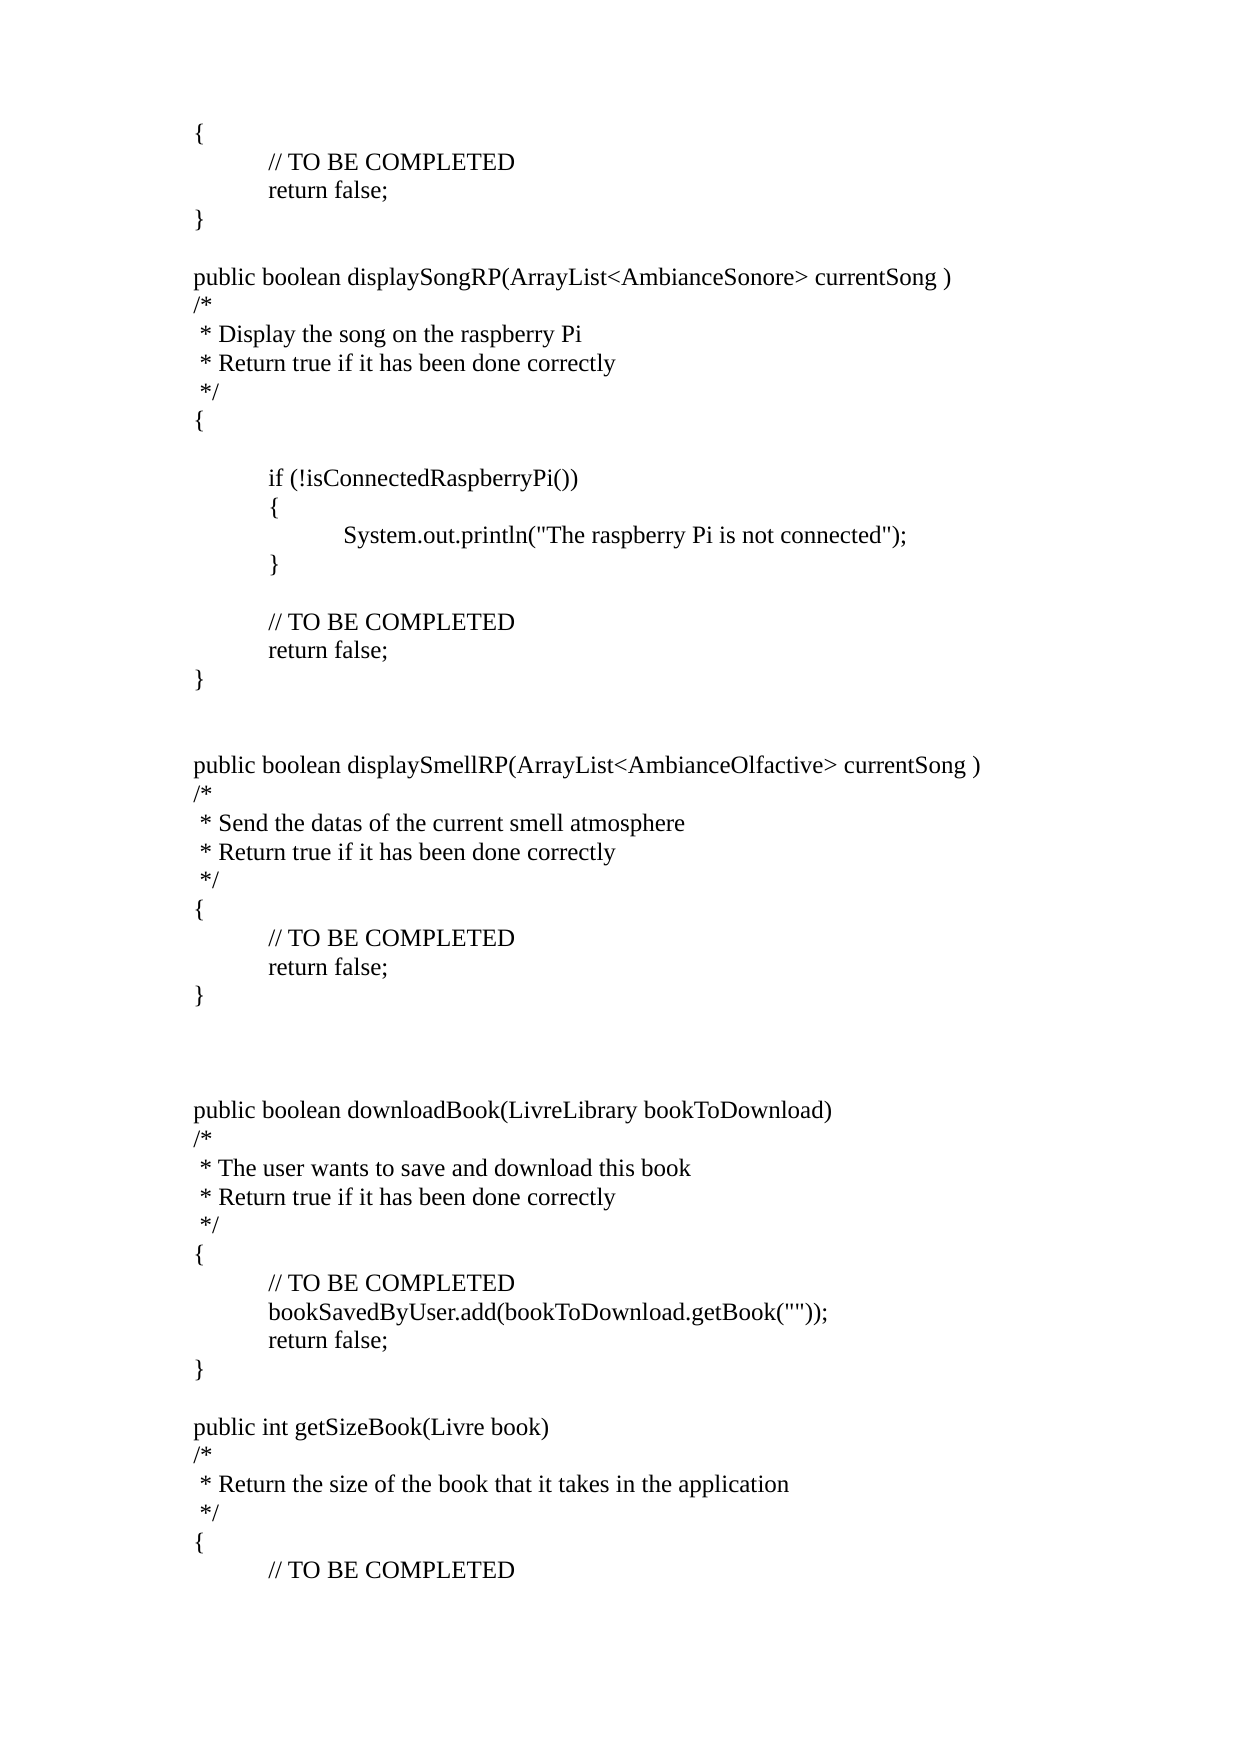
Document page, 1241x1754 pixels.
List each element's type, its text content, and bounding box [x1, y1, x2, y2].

text } [118, 664, 1122, 693]
text } [118, 981, 1122, 1009]
text { [118, 118, 1122, 147]
text * Return true if it has been done correctly [118, 348, 1122, 377]
text { [118, 492, 1122, 521]
text * Return the size of the book that it takes in the application [118, 1469, 1122, 1498]
text * Return true if it has been done correctly [118, 837, 1122, 866]
text return false; [118, 636, 1122, 664]
text { [118, 1239, 1122, 1268]
text /* [118, 779, 1122, 808]
text */ [118, 377, 1122, 406]
text { [118, 1527, 1122, 1556]
text public int getSizeBook(Livre book) [118, 1412, 1122, 1441]
text public boolean displaySmellRP(ArrayList<AmbianceOlfactive> currentSong ) [118, 751, 1122, 779]
text { [118, 406, 1122, 434]
text return false; [118, 952, 1122, 981]
text // TO BE COMPLETED [118, 1556, 1122, 1584]
text */ [118, 1498, 1122, 1527]
text /* [118, 1124, 1122, 1153]
text public boolean displaySongRP(ArrayList<AmbianceSonore> currentSong ) [118, 262, 1122, 291]
text */ [118, 1211, 1122, 1239]
text */ [118, 866, 1122, 894]
text // TO BE COMPLETED [118, 1268, 1122, 1297]
text return false; [118, 176, 1122, 204]
text public boolean downloadBook(LivreLibrary bookToDownload) [118, 1096, 1122, 1124]
text /* [118, 1441, 1122, 1469]
text } [118, 204, 1122, 233]
text /* [118, 291, 1122, 319]
text bookSavedByUser.add(bookToDownload.getBook("")); [118, 1297, 1122, 1326]
text // TO BE COMPLETED [118, 923, 1122, 952]
text if (!isConnectedRaspberryPi()) [118, 463, 1122, 492]
text * Return true if it has been done correctly [118, 1182, 1122, 1211]
text * Send the datas of the current smell atmosphere [118, 808, 1122, 837]
text System.out.println("The raspberry Pi is not connected"); [118, 521, 1122, 549]
text // TO BE COMPLETED [118, 607, 1122, 636]
text * The user wants to save and download this book [118, 1153, 1122, 1182]
text return false; [118, 1326, 1122, 1354]
text } [118, 1354, 1122, 1383]
text * Display the song on the raspberry Pi [118, 319, 1122, 348]
text // TO BE COMPLETED [118, 147, 1122, 176]
text { [118, 894, 1122, 923]
text } [118, 549, 1122, 578]
